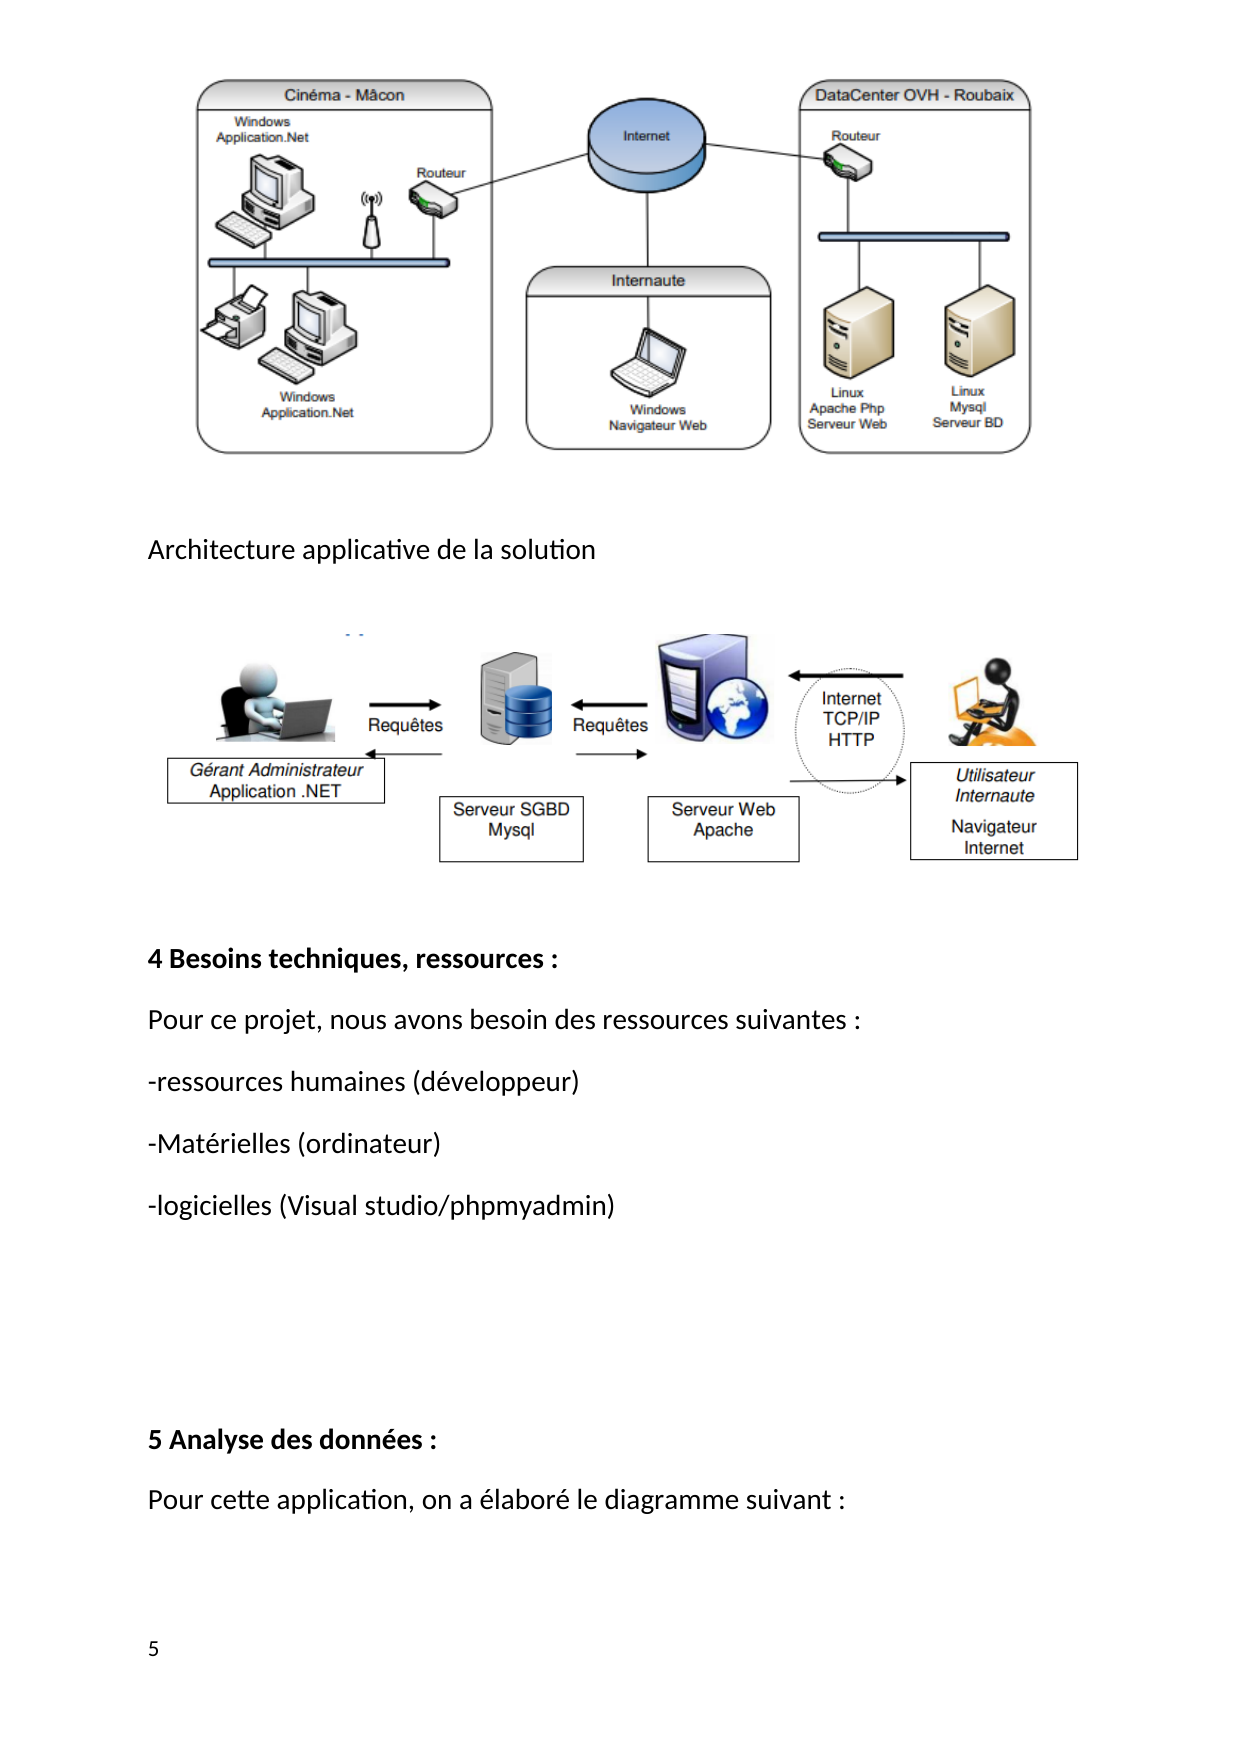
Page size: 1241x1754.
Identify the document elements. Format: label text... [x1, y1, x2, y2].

text -ressources humaines (développeur) [148, 1063, 1093, 1098]
text Pour ce projet, nous avons besoin des ressources suivantes : [148, 1001, 1093, 1036]
text Architecture applicative de la solution [148, 531, 1093, 566]
text -logicielles (Visual studio/phpmyadmin) [148, 1187, 1093, 1222]
text 5 Analyse des données : [148, 1421, 1093, 1456]
text -Matérielles (ordinateur) [148, 1125, 1093, 1160]
text Pour cette application, on a élaboré le diagramme suivant : [148, 1481, 1093, 1517]
text 4 Besoins techniques, ressources : [148, 940, 1093, 976]
